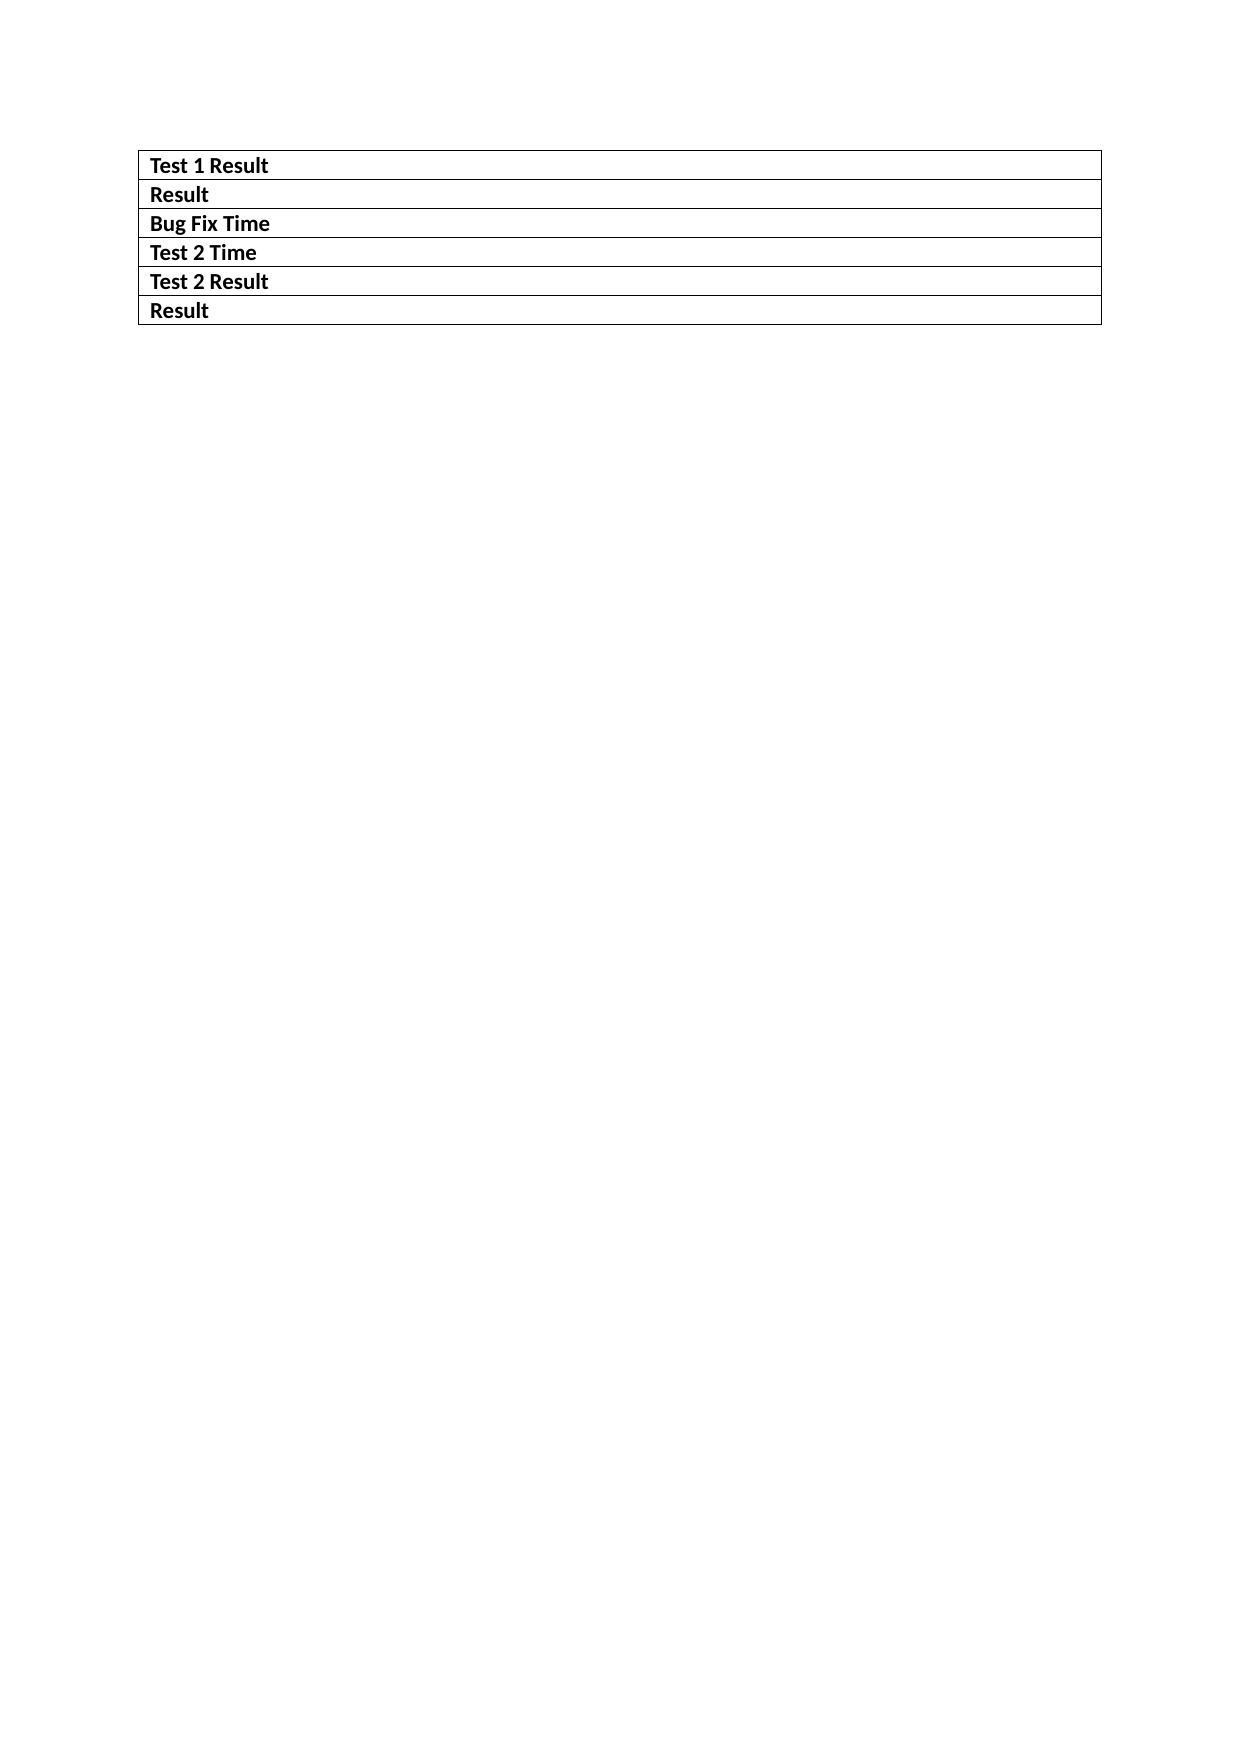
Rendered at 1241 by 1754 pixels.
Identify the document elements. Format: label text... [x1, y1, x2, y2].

table_cell Bug Fix Time [139, 209, 1101, 237]
table_cell Test 2 Result [139, 267, 1101, 295]
table_cell Test 1 Result [139, 151, 1101, 179]
table_cell Result [139, 180, 1101, 208]
table_cell Result [139, 296, 1101, 324]
table_cell Test 2 Time [139, 238, 1101, 266]
